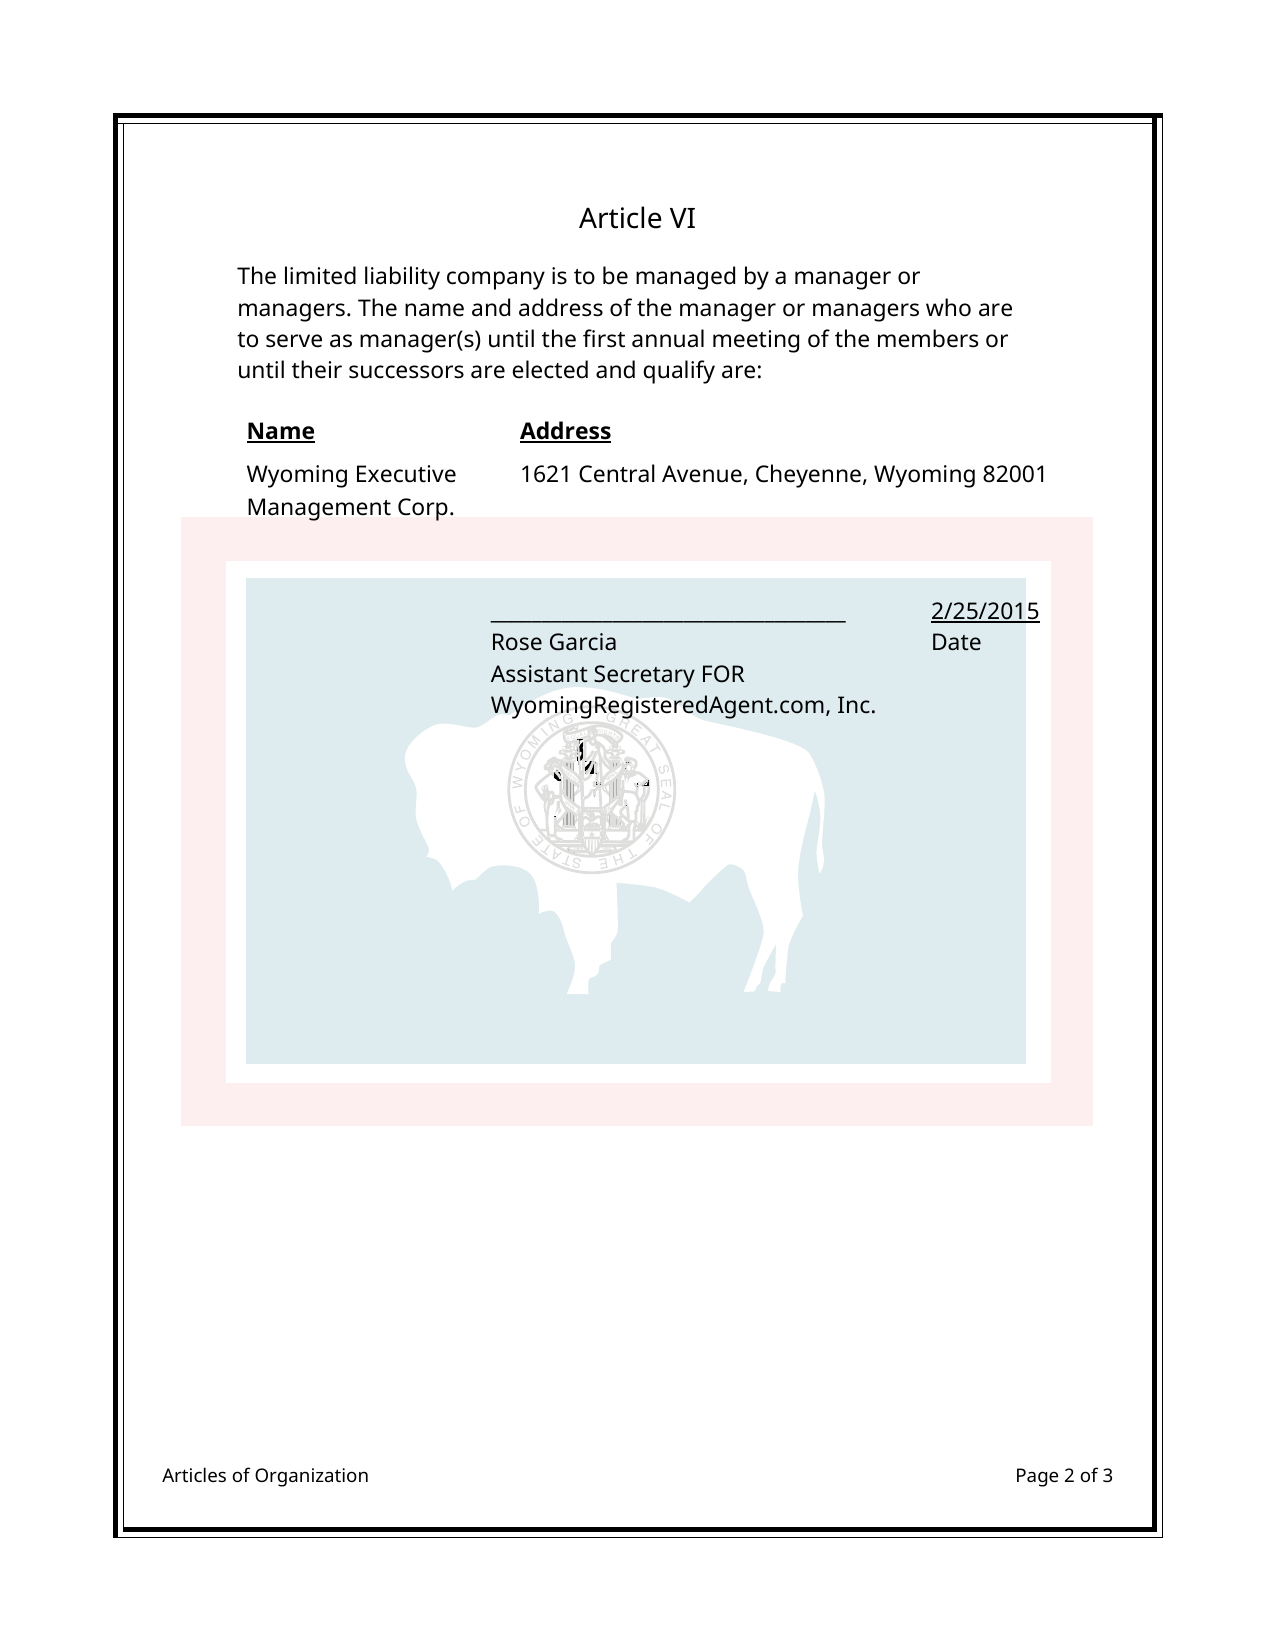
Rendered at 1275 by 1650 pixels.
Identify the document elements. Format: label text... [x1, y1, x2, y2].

text Article VI [237, 198, 1038, 236]
text ___________________________________ 2/25/2015 Rose Garcia Date Assistant Secretary FOR WyomingRegisteredAgent.com, Inc. [491, 595, 1084, 720]
table_header Address [507, 409, 1114, 452]
text The limited liability company is to be managed by a manager or managers. The name and address of the manager or managers who are to serve as manager(s) until the first annual meeting of the members or until their successors are elected and qualify are: [237, 260, 1038, 385]
table_cell Wyoming Executive Management Corp. [234, 452, 507, 527]
table_header Name [234, 409, 507, 452]
table_cell 1621 Central Avenue, Cheyenne, Wyoming 82001 [507, 452, 1114, 527]
